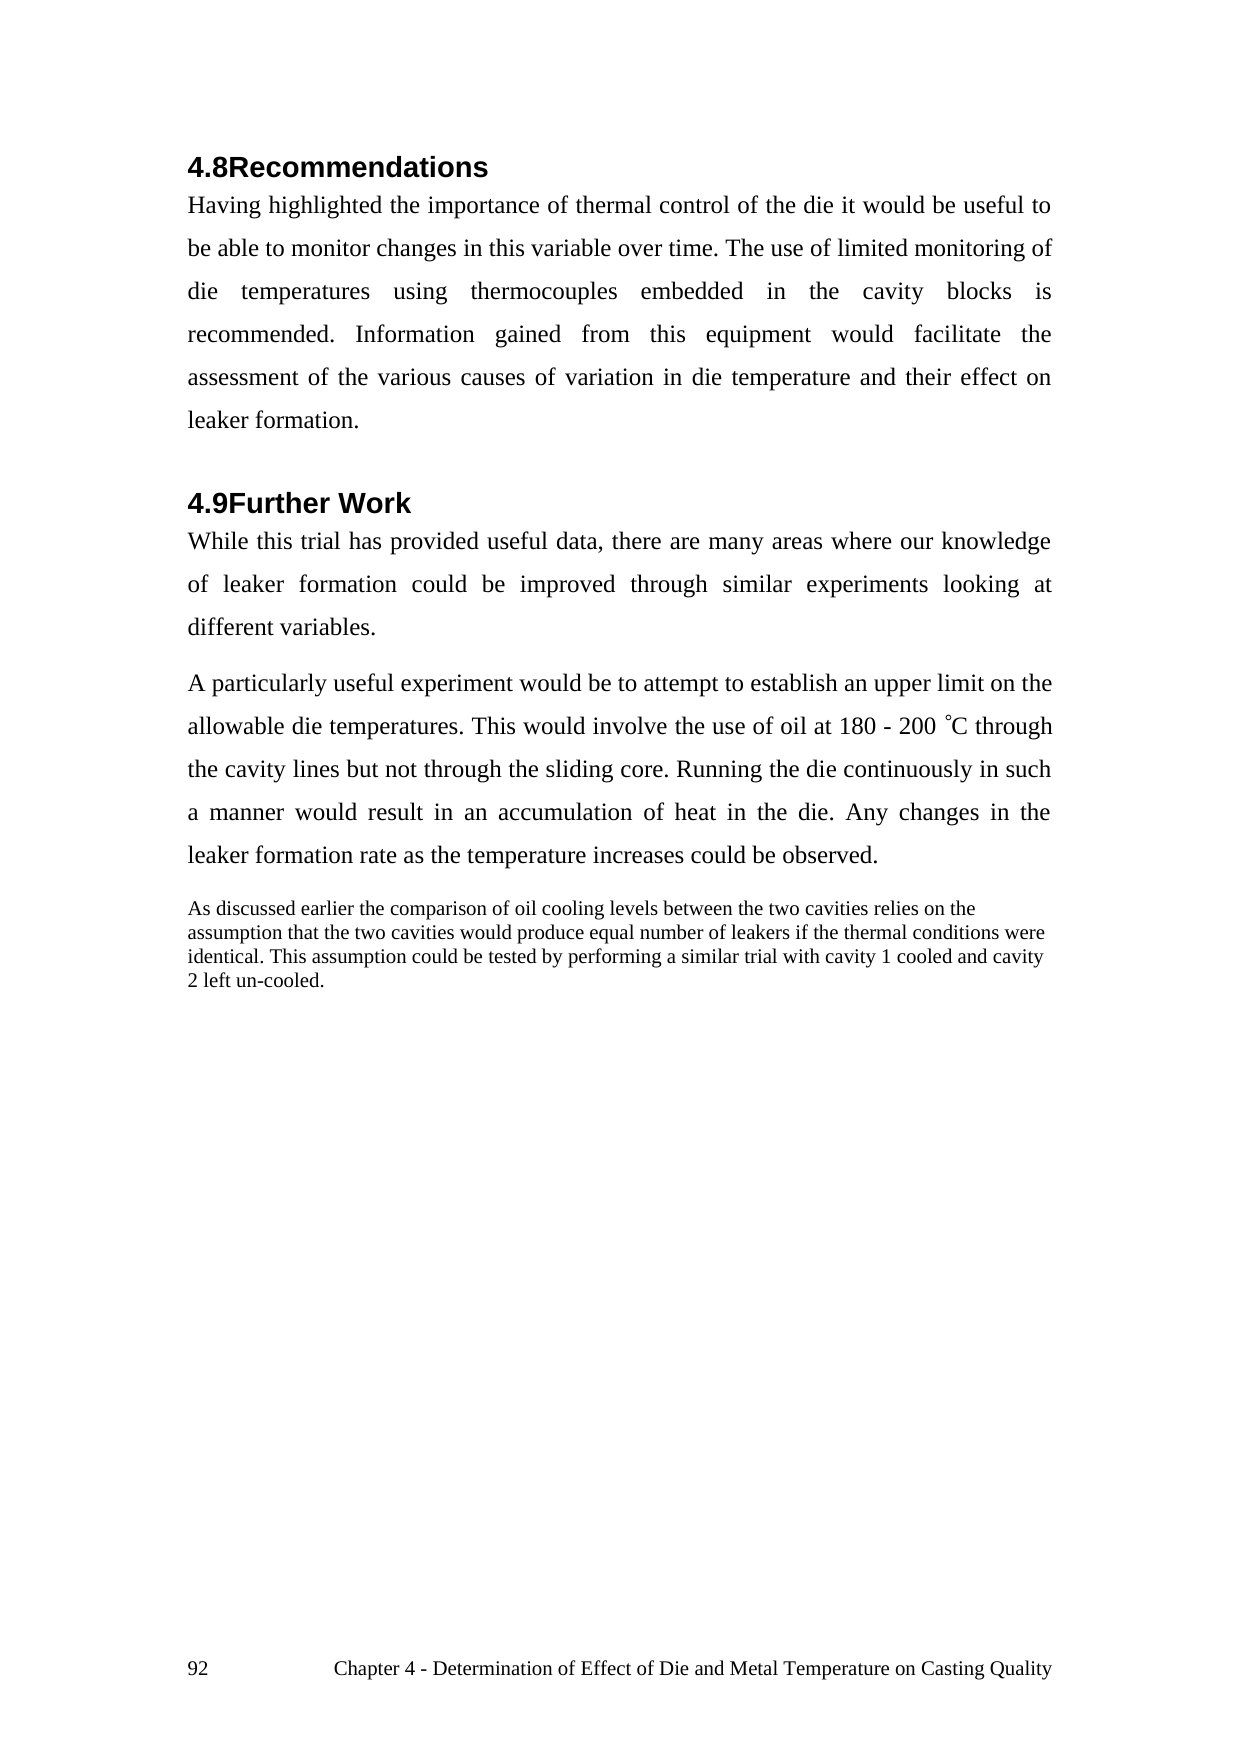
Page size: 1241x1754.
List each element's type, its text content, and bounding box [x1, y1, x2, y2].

subtitle Further Work [187, 486, 1053, 519]
subtitle Recommendations [187, 150, 1053, 183]
text Having highlighted the importance of thermal control of the die it would be useful to be able to monitor changes in this variable over time. The use of limited monitoring of die temperatures using thermocouples embedded in the cavity blocks is recommended. Information gained from this equipment would facilitate the assessment of the various causes of variation in die temperature and their effect on leaker formation. [187, 190, 1053, 434]
text While this trial has provided useful data, there are many areas where our knowledge of leaker formation could be improved through similar experiments looking at different variables. [187, 526, 1053, 641]
text A particularly useful experiment would be to attempt to establish an upper limit on the allowable die temperatures. This would involve the use of oil at 180 - 200 °C through the cavity lines but not through the sliding core. Running the die continuously in such a manner would result in an accumulation of heat in the die. Any changes in the leaker formation rate as the temperature increases could be observed. [187, 668, 1053, 869]
text As discussed earlier the comparison of oil cooling levels between the two cavities relies on the assumption that the two cavities would produce equal number of leakers if the thermal conditions were identical. This assumption could be tested by performing a similar trial with cavity 1 cooled and cavity 2 left un-cooled. [187, 896, 1053, 992]
